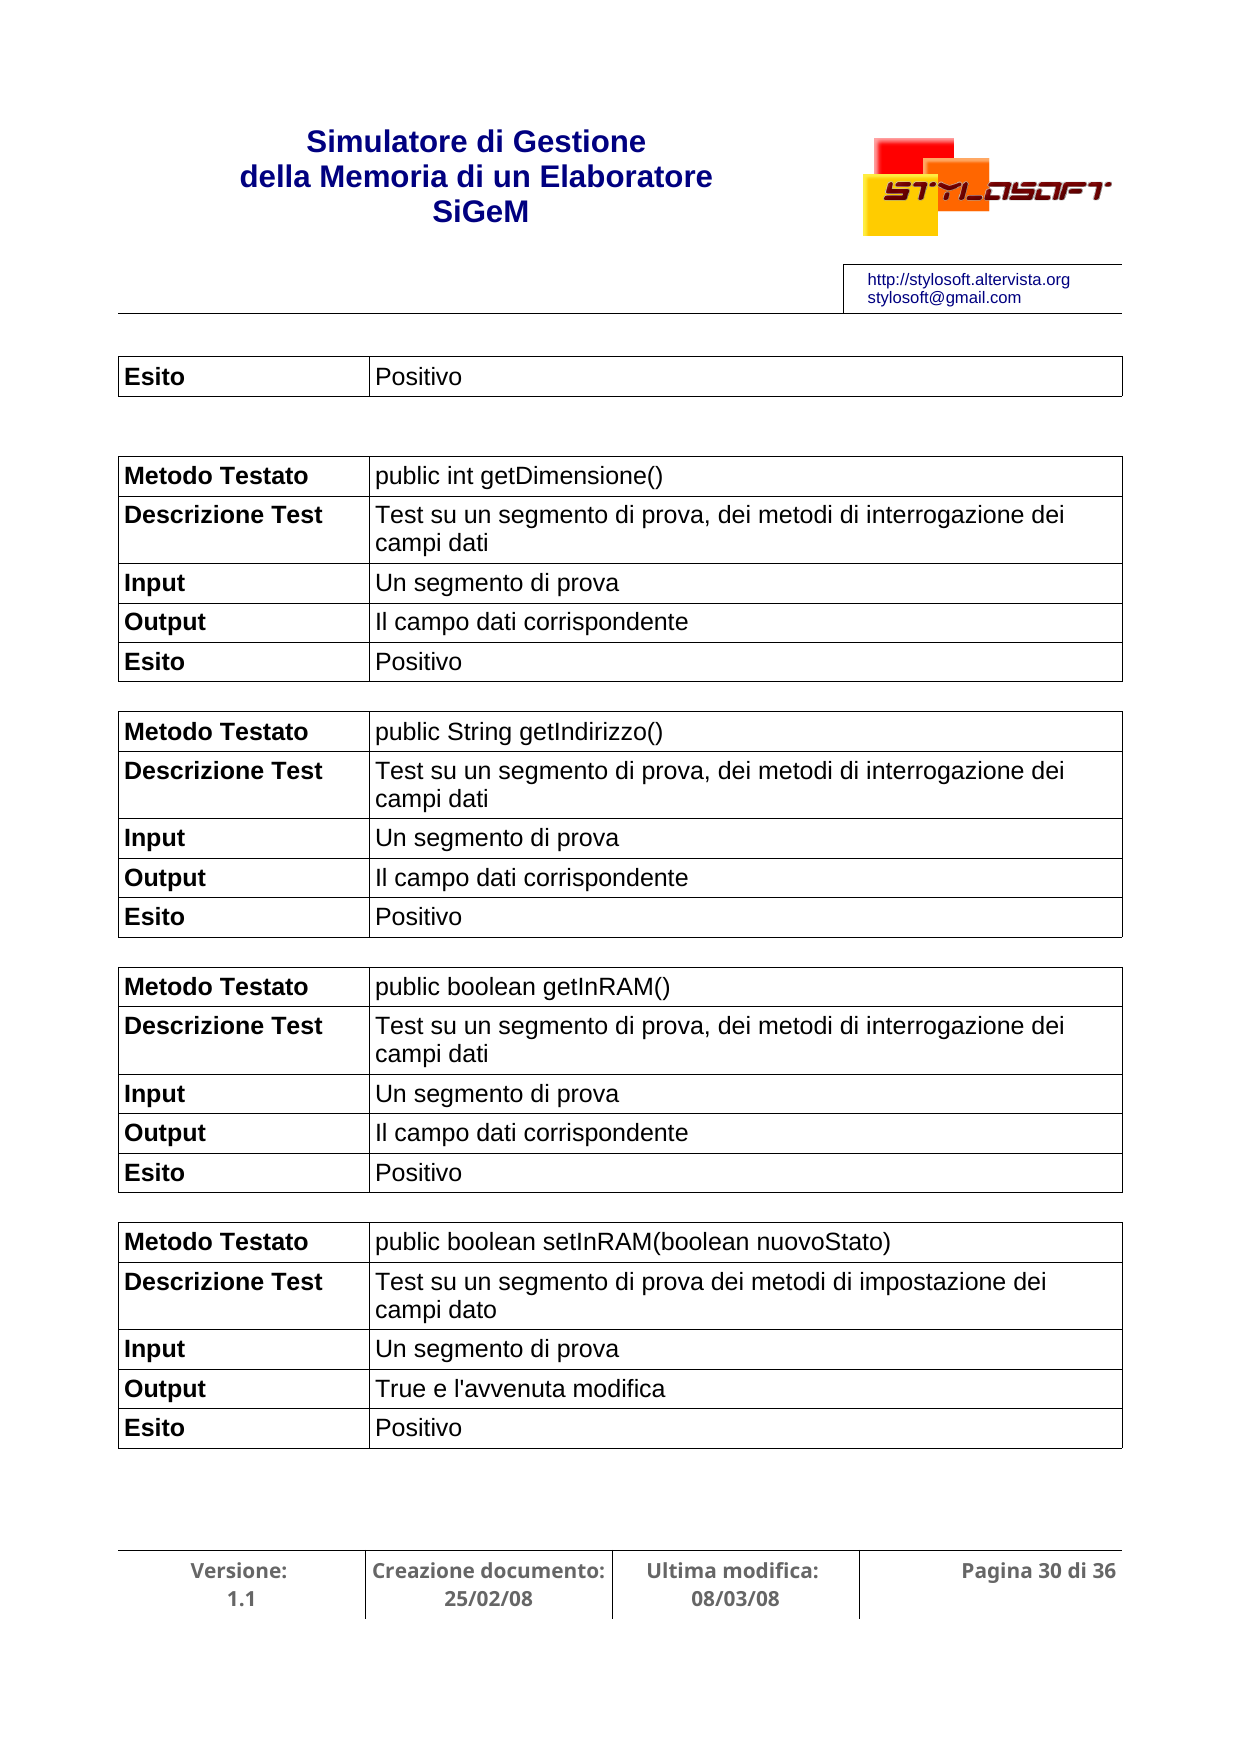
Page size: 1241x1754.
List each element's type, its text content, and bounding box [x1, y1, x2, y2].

table_cell Descrizione Test [119, 497, 369, 563]
table_header public int getDimensione() [370, 457, 1122, 496]
table_cell Descrizione Test [119, 1263, 369, 1329]
table_cell Output [119, 604, 369, 642]
table_cell Descrizione Test [119, 1007, 369, 1074]
table_header Metodo Testato [119, 968, 369, 1006]
table_cell Positivo [370, 1154, 1122, 1192]
table_cell Esito [119, 1154, 369, 1192]
table_cell Input [119, 1330, 369, 1369]
table_cell Output [119, 1370, 369, 1408]
table_cell Il campo dati corrispondente [370, 1114, 1122, 1153]
table_cell Test su un segmento di prova dei metodi di impostazione dei campi dato [370, 1263, 1122, 1329]
table_cell Positivo [370, 643, 1122, 681]
table_cell Input [119, 564, 369, 602]
table_header public boolean getInRAM() [370, 968, 1122, 1006]
table_header Metodo Testato [119, 712, 369, 751]
table_cell Esito [119, 1409, 369, 1448]
table_cell Test su un segmento di prova, dei metodi di interrogazione dei campi dati [370, 1007, 1122, 1074]
table_cell Positivo [370, 898, 1122, 937]
table_cell Esito [119, 898, 369, 937]
table_cell Un segmento di prova [370, 1075, 1122, 1113]
table_cell Un segmento di prova [370, 819, 1122, 858]
table_cell Test su un segmento di prova, dei metodi di interrogazione dei campi dati [370, 497, 1122, 563]
table_header public String getIndirizzo() [370, 712, 1122, 751]
table_cell True e l'avvenuta modifica [370, 1370, 1122, 1408]
table_cell Il campo dati corrispondente [370, 604, 1122, 642]
table_header Metodo Testato [119, 1223, 369, 1262]
table_cell Positivo [370, 357, 1122, 396]
table_cell Positivo [370, 1409, 1122, 1448]
table_cell Test su un segmento di prova, dei metodi di interrogazione dei campi dati [370, 752, 1122, 818]
table_cell Esito [119, 643, 369, 681]
table_cell Un segmento di prova [370, 1330, 1122, 1369]
table_cell Output [119, 1114, 369, 1153]
table_header Metodo Testato [119, 457, 369, 496]
table_cell Input [119, 819, 369, 858]
table_cell Il campo dati corrispondente [370, 859, 1122, 897]
table_cell Descrizione Test [119, 752, 369, 818]
table_cell Input [119, 1075, 369, 1113]
table_header public boolean setInRAM(boolean nuovoStato) [370, 1223, 1122, 1262]
picture [848, 123, 1117, 247]
table_cell Esito [119, 357, 369, 396]
table_cell Output [119, 859, 369, 897]
table_cell Un segmento di prova [370, 564, 1122, 602]
